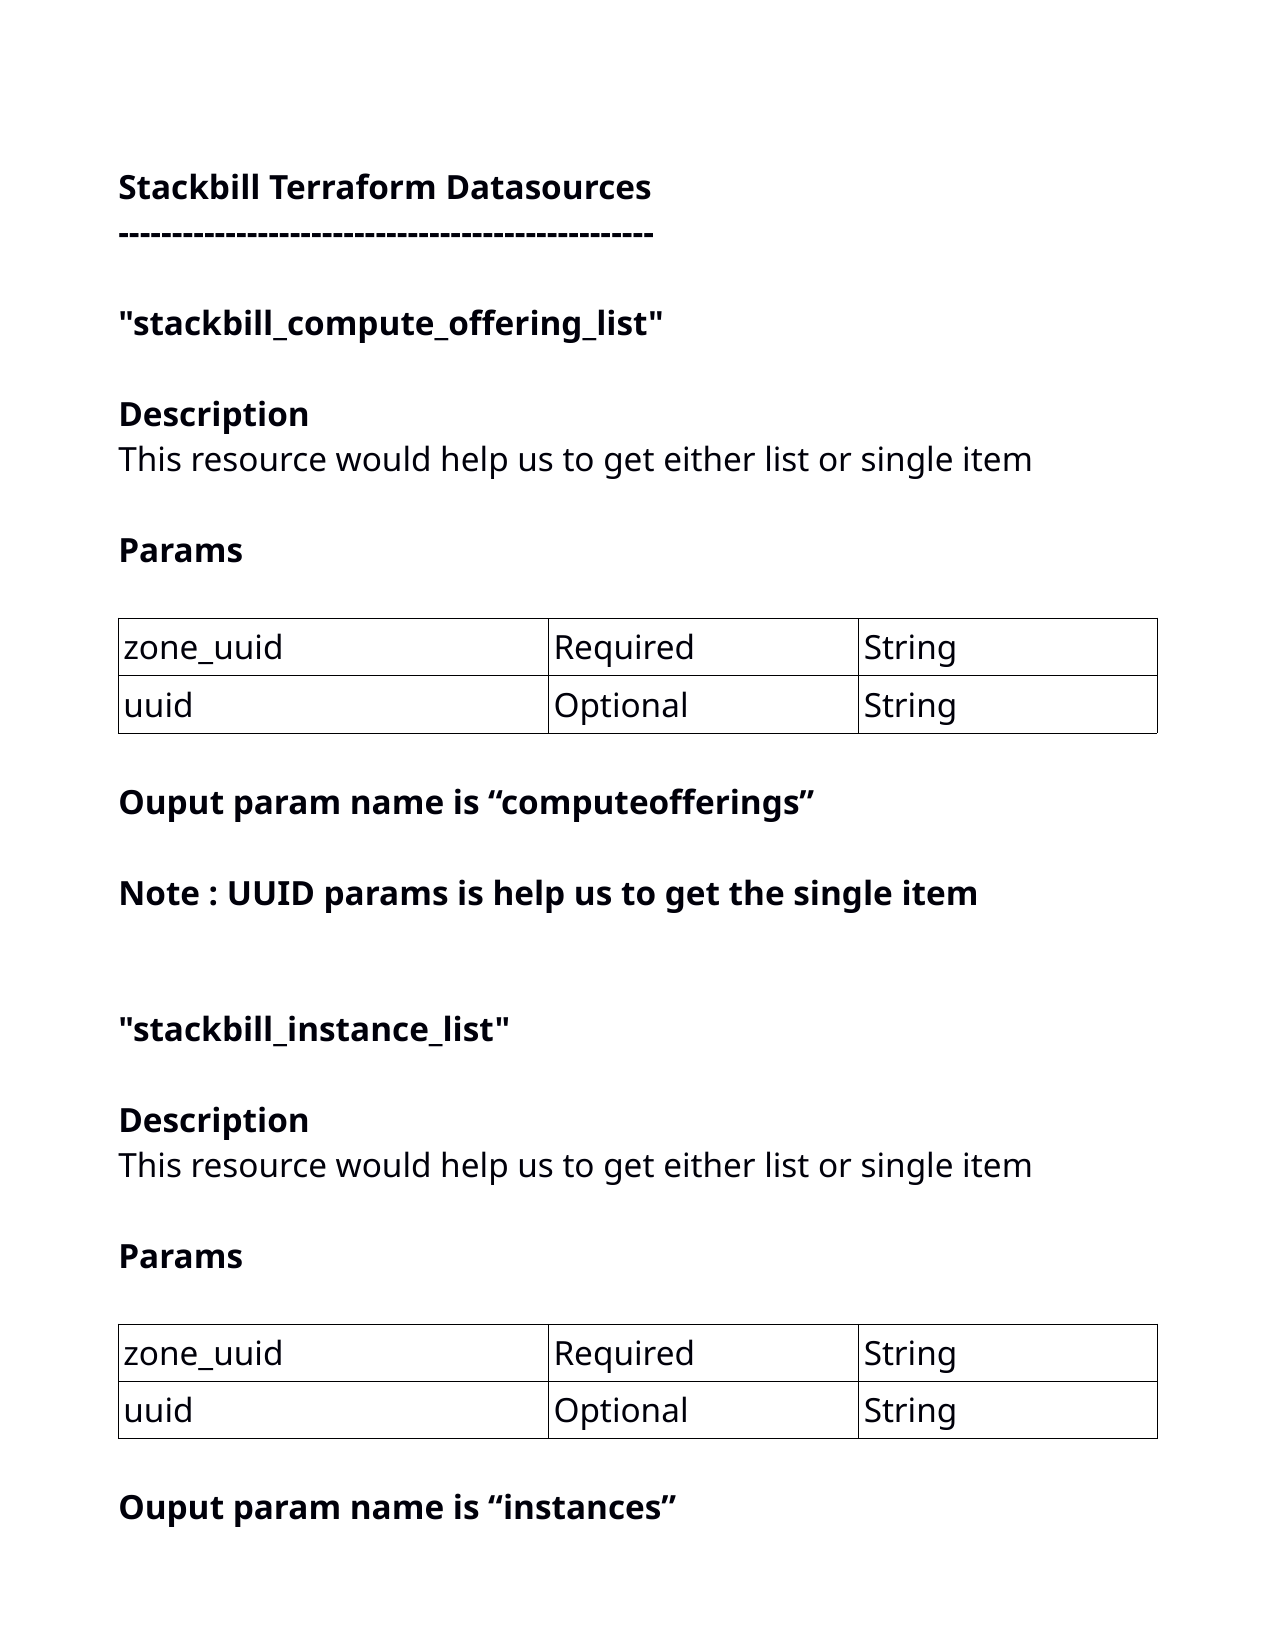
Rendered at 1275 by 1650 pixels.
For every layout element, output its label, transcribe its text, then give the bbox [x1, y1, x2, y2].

table_header Required [549, 619, 858, 675]
text Stackbill Terraform Datasources [118, 163, 1157, 209]
table_cell uuid [119, 676, 548, 732]
text Description [118, 391, 1157, 436]
table_cell Optional [549, 676, 858, 732]
text -------------------------------------------------- [118, 209, 1157, 254]
text Description [118, 1096, 1157, 1142]
table_header String [859, 619, 1157, 675]
text Params [118, 527, 1157, 572]
text This resource would help us to get either list or single item [118, 436, 1157, 481]
text "stackbill_compute_offering_list" [118, 300, 1157, 345]
table_cell uuid [119, 1382, 548, 1438]
text Note : UUID params is help us to get the single item [118, 869, 1157, 915]
text "stackbill_instance_list" [118, 1006, 1157, 1051]
table_cell Optional [549, 1382, 858, 1438]
text Params [118, 1233, 1157, 1278]
table_header Required [549, 1325, 858, 1381]
text This resource would help us to get either list or single item [118, 1142, 1157, 1187]
text Ouput param name is “computeofferings” [118, 778, 1157, 824]
table_header zone_uuid [119, 1325, 548, 1381]
table_cell String [859, 676, 1157, 732]
text Ouput param name is “instances” [118, 1484, 1157, 1529]
table_header String [859, 1325, 1157, 1381]
table_cell String [859, 1382, 1157, 1438]
table_header zone_uuid [119, 619, 548, 675]
